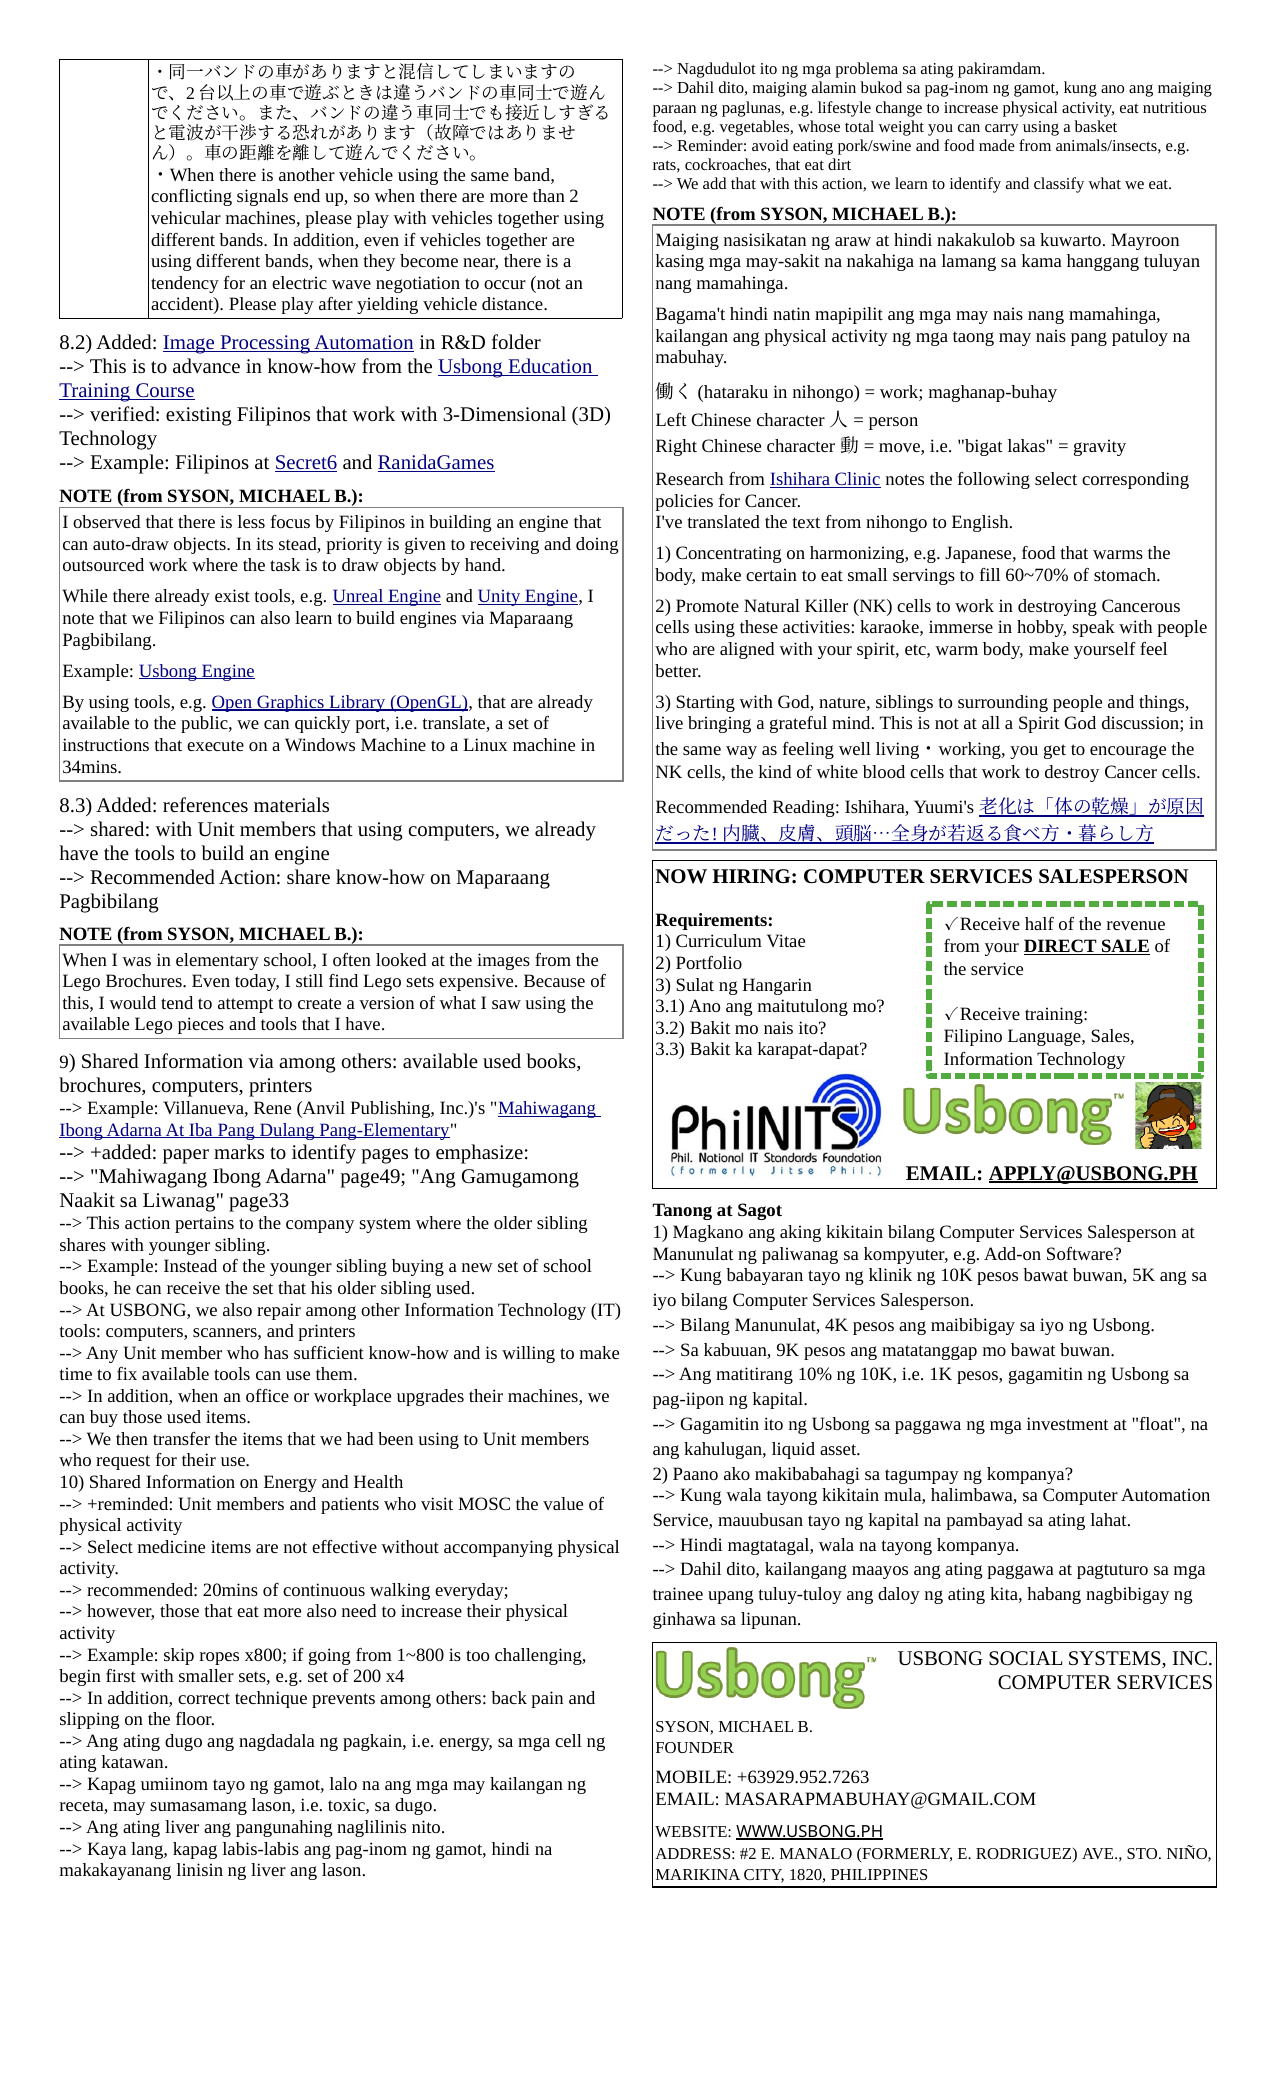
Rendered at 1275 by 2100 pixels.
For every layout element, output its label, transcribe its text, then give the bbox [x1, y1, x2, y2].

table_header When I was in elementary school, I often looked at the images from the Lego Brochures. Even today, I still find Lego sets expensive. Because of this, I would tend to attempt to create a version of what I saw using the available Lego pieces and tools that I have. [60, 946, 622, 1038]
text --> Kung wala tayong kikitain mula, halimbawa, sa Computer Automation Service, mauubusan tayo ng kapital na pambayad sa ating lahat. --> Hindi magtatagal, wala na tayong kompanya. --> Dahil dito, kailangang maayos ang ating paggawa at pagtuturo sa mga trainee upang tuluy-tuloy ang daloy ng ating kita, habang nagbibigay ng ginhawa sa lipunan. [652, 1484, 1216, 1629]
picture [655, 1647, 877, 1709]
text --> "Mahiwagang Ibong Adarna" page49; "Ang Gamugamong Naakit sa Liwanag" page33 [59, 1164, 623, 1212]
text --> +added: paper marks to identify pages to emphasize: [59, 1140, 623, 1164]
picture [903, 1084, 1124, 1145]
text NOTE (from SYSON, MICHAEL B.): [59, 922, 623, 944]
text --> Nagdudulot ito ng mga problema sa ating pakiramdam. --> Dahil dito, maiging alamin bukod sa pag-inom ng gamot, kung ano ang maiging paraan ng paglunas, e.g. lifestyle change to increase physical activity, eat nutritious food, e.g. vegetables, whose total weight you can carry using a basket --> Reminder: avoid eating pork/swine and food made from animals/insects, e.g. rats, cockroaches, that eat dirt --> We add that with this action, we learn to identify and classify what we eat. [652, 59, 1216, 193]
text NOTE (from SYSON, MICHAEL B.): [652, 203, 1216, 224]
text --> In addition, correct technique prevents among others: back pain and slipping on the floor. --> Ang ating dugo ang nagdadala ng pagkain, i.e. energy, sa mga cell ng ating katawan. --> Kapag umiinom tayo ng gamot, lalo na ang mga may kailangan ng receta, may sumasamang lason, i.e. toxic, sa dugo. --> Ang ating liver ang pangunahing naglilinis nito. --> Kaya lang, kapag labis-labis ang pag-inom ng gamot, hindi na makakayanang linisin ng liver ang lason. [59, 1687, 623, 1881]
text --> however, those that eat more also need to increase their physical activity [59, 1600, 623, 1643]
text --> Kung babayaran tayo ng klinik ng 10K pesos bawat buwan, 5K ang sa iyo bilang Computer Services Salesperson. --> Bilang Manunulat, 4K pesos ang maibibigay sa iyo ng Usbong. --> Sa kabuuan, 9K pesos ang matatanggap mo bawat buwan. --> Ang matitirang 10% ng 10K, i.e. 1K pesos, gagamitin ng Usbong sa pag-iipon ng kapital. --> Gagamitin ito ng Usbong sa paggawa ng mga investment at "float", na ang kahulugan, liquid asset. [652, 1264, 1216, 1459]
text --> verified: existing Filipinos that work with 3-Dimensional (3D) Technology --> Example: Filipinos at Secret6 and RanidaGames [59, 402, 623, 474]
text --> +reminded: Unit members and patients who visit MOSC the value of physical activity --> Select medicine items are not effective without accompanying physical activity. [59, 1492, 623, 1579]
table_header USBONG SOCIAL SYSTEMS, INC. COMPUTER SERVICES SYSON, MICHAEL B. FOUNDER MOBILE: +63929.952.7263 EMAIL: MASARAPMABUHAY@GMAIL.COM WEBSITE: WWW.USBONG.PH ADDRESS: #2 E. MANALO (FORMERLY, E. RODRIGUEZ) AVE., STO. NIÑO, MARIKINA CITY, 1820, PHILIPPINES [653, 1643, 1216, 1886]
picture [1135, 1082, 1202, 1149]
text --> This action pertains to the company system where the older sibling shares with younger sibling. [59, 1212, 623, 1255]
table_header I observed that there is less focus by Filipinos in building an engine that can auto-draw objects. In its stead, priority is given to receiving and doing outsourced work where the task is to draw objects by hand. While there already exist tools, e.g. Unreal Engine and Unity Engine, I note that we Filipinos can also learn to build engines via Maparaang Pagbibilang. Example: Usbong Engine By using tools, e.g. Open Graphics Library (OpenGL), that are already available to the public, we can quickly port, i.e. translate, a set of instructions that execute on a Windows Machine to a Linux machine in 34mins. [60, 508, 622, 780]
text 10) Shared Information on Energy and Health [59, 1471, 623, 1492]
text 8.2) Added: Image Processing Automation in R&D folder [59, 330, 623, 354]
subtitle 2) Paano ako makibabahagi sa tagumpay ng kompanya? [652, 1462, 1216, 1484]
text --> Recommended Action: share know-how on Maparaang Pagbibilang [59, 865, 623, 913]
text --> recommended: 20mins of continuous walking everyday; [59, 1579, 623, 1600]
text NOTE (from SYSON, MICHAEL B.): [59, 485, 623, 507]
text --> At USBONG, we also repair among other Information Technology (IT) tools: computers, scanners, and printers --> Any Unit member who has sufficient know-how and is willing to make time to fix available tools can use them. --> In addition, when an office or workplace upgrades their machines, we can buy those used items. --> We then transfer the items that we had been using to Unit members who request for their use. [59, 1298, 623, 1471]
text 8.3) Added: references materials [59, 792, 623, 817]
text --> Example: Villanueva, Rene (Anvil Publishing, Inc.)'s "Mahiwagang Ibong Adarna At Iba Pang Dulang Pang-Elementary" [59, 1097, 623, 1140]
text 9) Shared Information via among others: available used books, brochures, computers, printers [59, 1049, 623, 1097]
text --> This is to advance in know-how from the Usbong Education Training Course [59, 354, 623, 402]
table_header [60, 60, 148, 318]
text --> shared: with Unit members that using computers, we already have the tools to build an engine [59, 817, 623, 865]
text --> Example: skip ropes x800; if going from 1~800 is too challenging, begin first with smaller sets, e.g. set of 200 x4 [59, 1643, 623, 1687]
subtitle Tanong at Sagot [652, 1199, 1216, 1221]
subtitle 1) Magkano ang aking kikitain bilang Computer Services Salesperson at Manunulat ng paliwanag sa kompyuter, e.g. Add-on Software? [652, 1221, 1216, 1264]
picture [664, 1070, 888, 1179]
text --> Example: Instead of the younger sibling buying a new set of school books, he can receive the set that his older sibling used. [59, 1255, 623, 1298]
table_header Maiging nasisikatan ng araw at hindi nakakulob sa kuwarto. Mayroon kasing mga may-sakit na nakahiga na lamang sa kama hanggang tuluyan nang mamahinga. Bagama't hindi natin mapipilit ang mga may nais nang mamahinga, kailangan ang physical activity ng mga taong may nais pang patuloy na mabuhay. 働く (hataraku in nihongo) = work; maghanap-buhay Left Chinese character 人 = person Right Chinese character 動 = move, i.e. "bigat lakas" = gravity Research from Ishihara Clinic notes the following select corresponding policies for Cancer. I've translated the text from nihongo to English. 1) Concentrating on harmonizing, e.g. Japanese, food that warms the body, make certain to eat small servings to fill 60~70% of stomach. 2) Promote Natural Killer (NK) cells to work in destroying Cancerous cells using these activities: karaoke, immerse in hobby, speak with people who are aligned with your spirit, etc, warm body, make yourself feel better. 3) Starting with God, nature, siblings to surrounding people and things, live bringing a grateful mind. This is not at all a Spirit God discussion; in the same way as feeling well living・working, you get to encourage the NK cells, the kind of white blood cells that work to destroy Cancer cells. Recommended Reading: Ishihara, Yuumi's 老化は「体の乾燥」が原因だった! 内臓、皮膚、頭脳…全身が若返る食べ方・暮らし方 [653, 226, 1215, 849]
table_header ・同一バンドの車がありますと混信してしまいますので、2台以上の車で遊ぶときは違うバンドの車同士で遊んでください。また、バンドの違う車同士でも接近しすぎると電波が干渉する恐れがあります（故障ではありません）。車の距離を離して遊んでください。 ・When there is another vehicle using the same band, conflicting signals end up, so when there are more than 2 vehicular machines, please play with vehicles together using different bands. In addition, even if vehicles together are using different bands, when they become near, there is a tendency for an electric wave negotiation to occur (not an accident). Please play after yielding vehicle distance. [149, 60, 622, 318]
table_header NOW HIRING: COMPUTER SERVICES SALESPERSON Requirements: 1) Curriculum Vitae 2) Portfolio 3) Sulat ng Hangarin 3.1) Ano ang maitutulong mo? 3.2) Bakit mo nais ito? 3.3) Bakit ka karapat-dapat? EMAIL: APPLY@USBONG.PH [653, 861, 1216, 1187]
